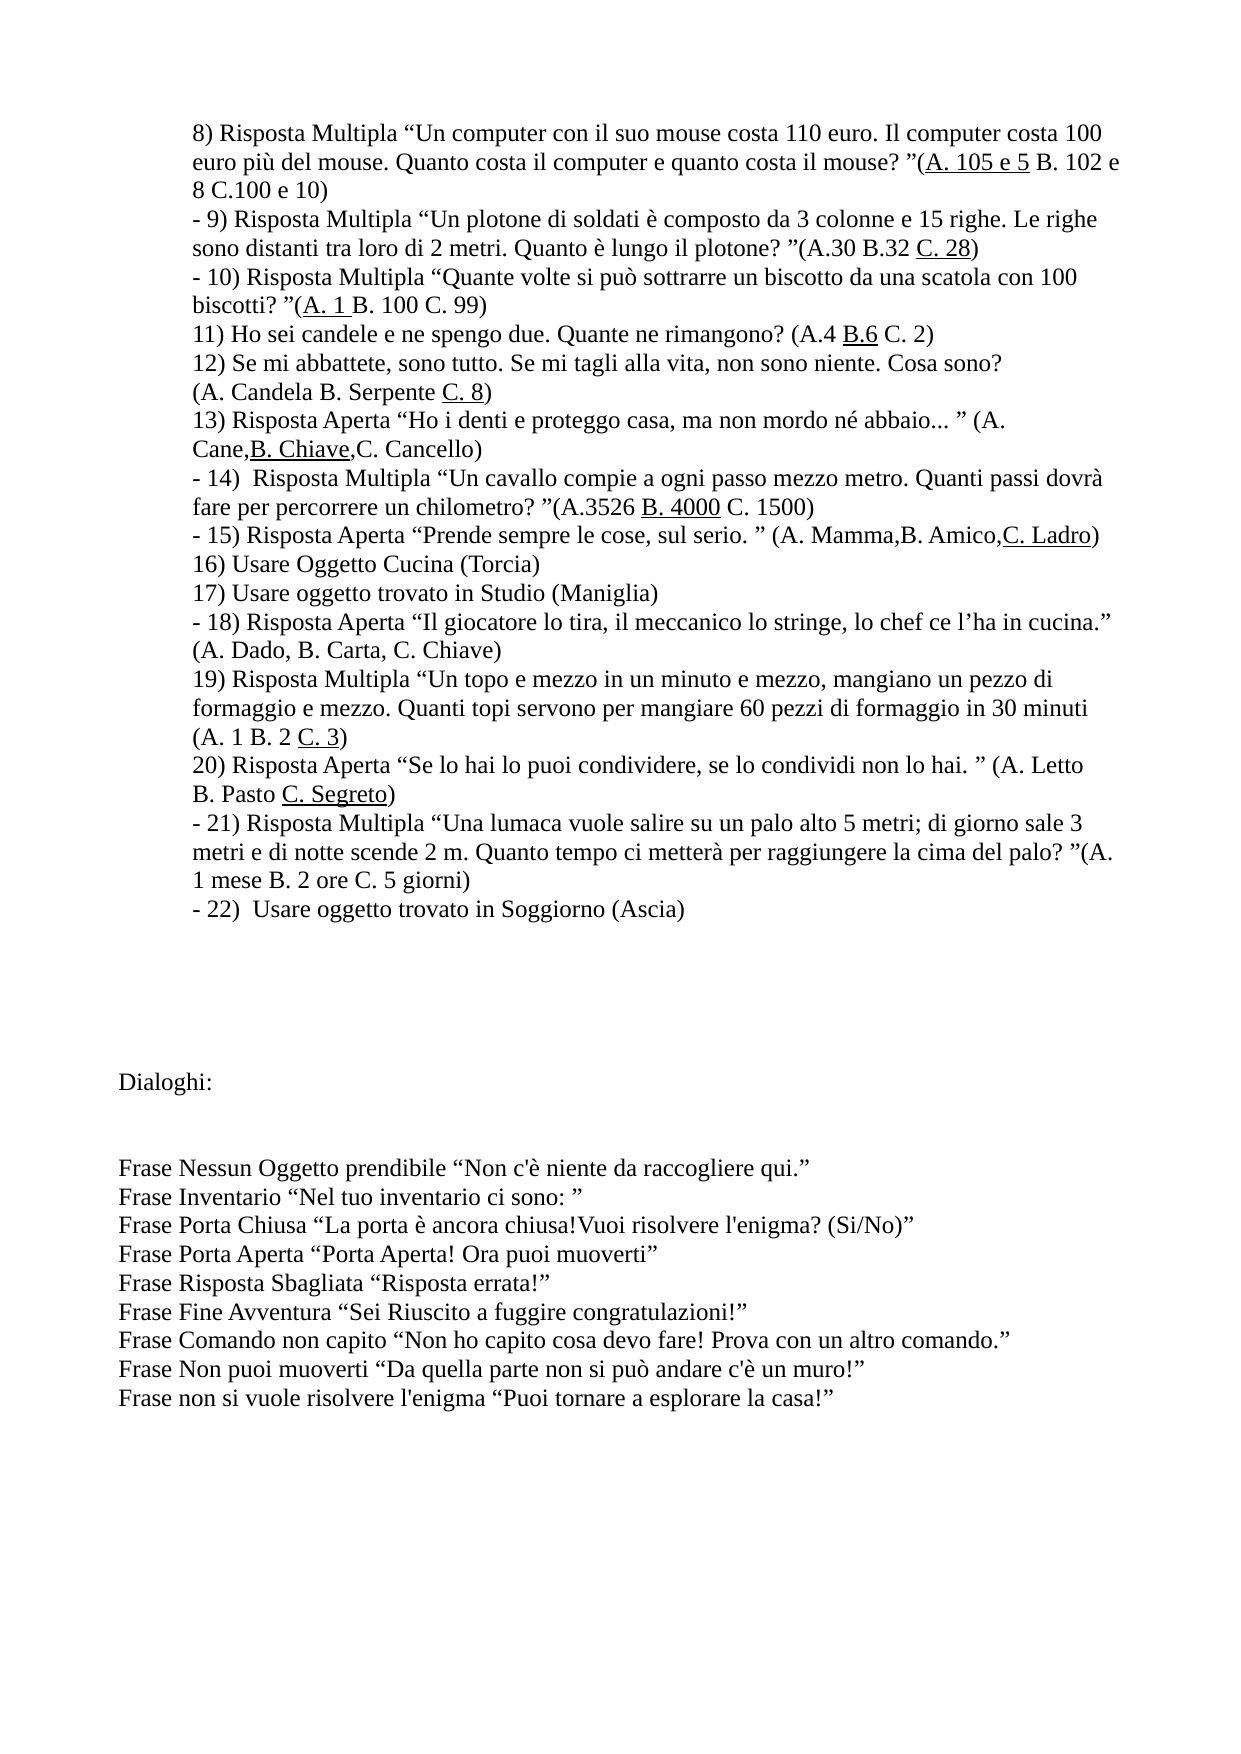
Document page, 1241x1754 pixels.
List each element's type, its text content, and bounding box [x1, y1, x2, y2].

text - 10) Risposta Multipla “Quante volte si può sottrarre un biscotto da una scatola con 100 biscotti? ”(A. 1 B. 100 C. 99) [118, 262, 1122, 319]
text Frase Inventario “Nel tuo inventario ci sono: ” [118, 1182, 1122, 1211]
text 16) Usare Oggetto Cucina (Torcia) [118, 549, 1122, 578]
text 17) Usare oggetto trovato in Studio (Maniglia) [118, 578, 1122, 607]
text Dialoghi: [118, 1067, 1122, 1096]
text Frase Non puoi muoverti “Da quella parte non si può andare c'è un muro!” [118, 1354, 1122, 1383]
text Frase Porta Aperta “Porta Aperta! Ora puoi muoverti” [118, 1239, 1122, 1268]
text Frase Porta Chiusa “La porta è ancora chiusa!Vuoi risolvere l'enigma? (Si/No)” [118, 1211, 1122, 1239]
text - 22) Usare oggetto trovato in Soggiorno (Ascia) [118, 894, 1122, 923]
text - 14) Risposta Multipla “Un cavallo compie a ogni passo mezzo metro. Quanti passi dovrà fare per percorrere un chilometro? ”(A.3526 B. 4000 C. 1500) [118, 463, 1122, 521]
text Frase Comando non capito “Non ho capito cosa devo fare! Prova con un altro comando.” [118, 1326, 1122, 1354]
text 8) Risposta Multipla “Un computer con il suo mouse costa 110 euro. Il computer costa 100 euro più del mouse. Quanto costa il computer e quanto costa il mouse? ”(A. 105 e 5 B. 102 e 8 C.100 e 10) [118, 118, 1122, 204]
text Frase Nessun Oggetto prendibile “Non c'è niente da raccogliere qui.” [118, 1153, 1122, 1182]
text 12) Se mi abbattete, sono tutto. Se mi tagli alla vita, non sono niente. Cosa sono? [118, 348, 1122, 377]
text Frase non si vuole risolvere l'enigma “Puoi tornare a esplorare la casa!” [118, 1383, 1122, 1412]
text Frase Risposta Sbagliata “Risposta errata!” [118, 1268, 1122, 1297]
text - 15) Risposta Aperta “Prende sempre le cose, sul serio. ” (A. Mamma,B. Amico,C. Ladro) [118, 521, 1122, 549]
text 20) Risposta Aperta “Se lo hai lo puoi condividere, se lo condividi non lo hai. ” (A. Letto B. Pasto C. Segreto) [118, 751, 1122, 808]
text (A. Candela B. Serpente C. 8) [118, 377, 1122, 406]
text - 9) Risposta Multipla “Un plotone di soldati è composto da 3 colonne e 15 righe. Le righe sono distanti tra loro di 2 metri. Quanto è lungo il plotone? ”(A.30 B.32 C. 28) [118, 204, 1122, 262]
text Frase Fine Avventura “Sei Riuscito a fuggire congratulazioni!” [118, 1297, 1122, 1326]
text - 21) Risposta Multipla “Una lumaca vuole salire su un palo alto 5 metri; di giorno sale 3 metri e di notte scende 2 m. Quanto tempo ci metterà per raggiungere la cima del palo? ”(A. 1 mese B. 2 ore C. 5 giorni) [118, 808, 1122, 894]
text 13) Risposta Aperta “Ho i denti e proteggo casa, ma non mordo né abbaio... ” (A. Cane,B. Chiave,C. Cancello) [118, 406, 1122, 463]
text 11) Ho sei candele e ne spengo due. Quante ne rimangono? (A.4 B.6 C. 2) [118, 319, 1122, 348]
text - 18) Risposta Aperta “Il giocatore lo tira, il meccanico lo stringe, lo chef ce l’ha in cucina.” (A. Dado, B. Carta, C. Chiave) [118, 607, 1122, 664]
text 19) Risposta Multipla “Un topo e mezzo in un minuto e mezzo, mangiano un pezzo di formaggio e mezzo. Quanti topi servono per mangiare 60 pezzi di formaggio in 30 minuti (A. 1 B. 2 C. 3) [118, 664, 1122, 751]
